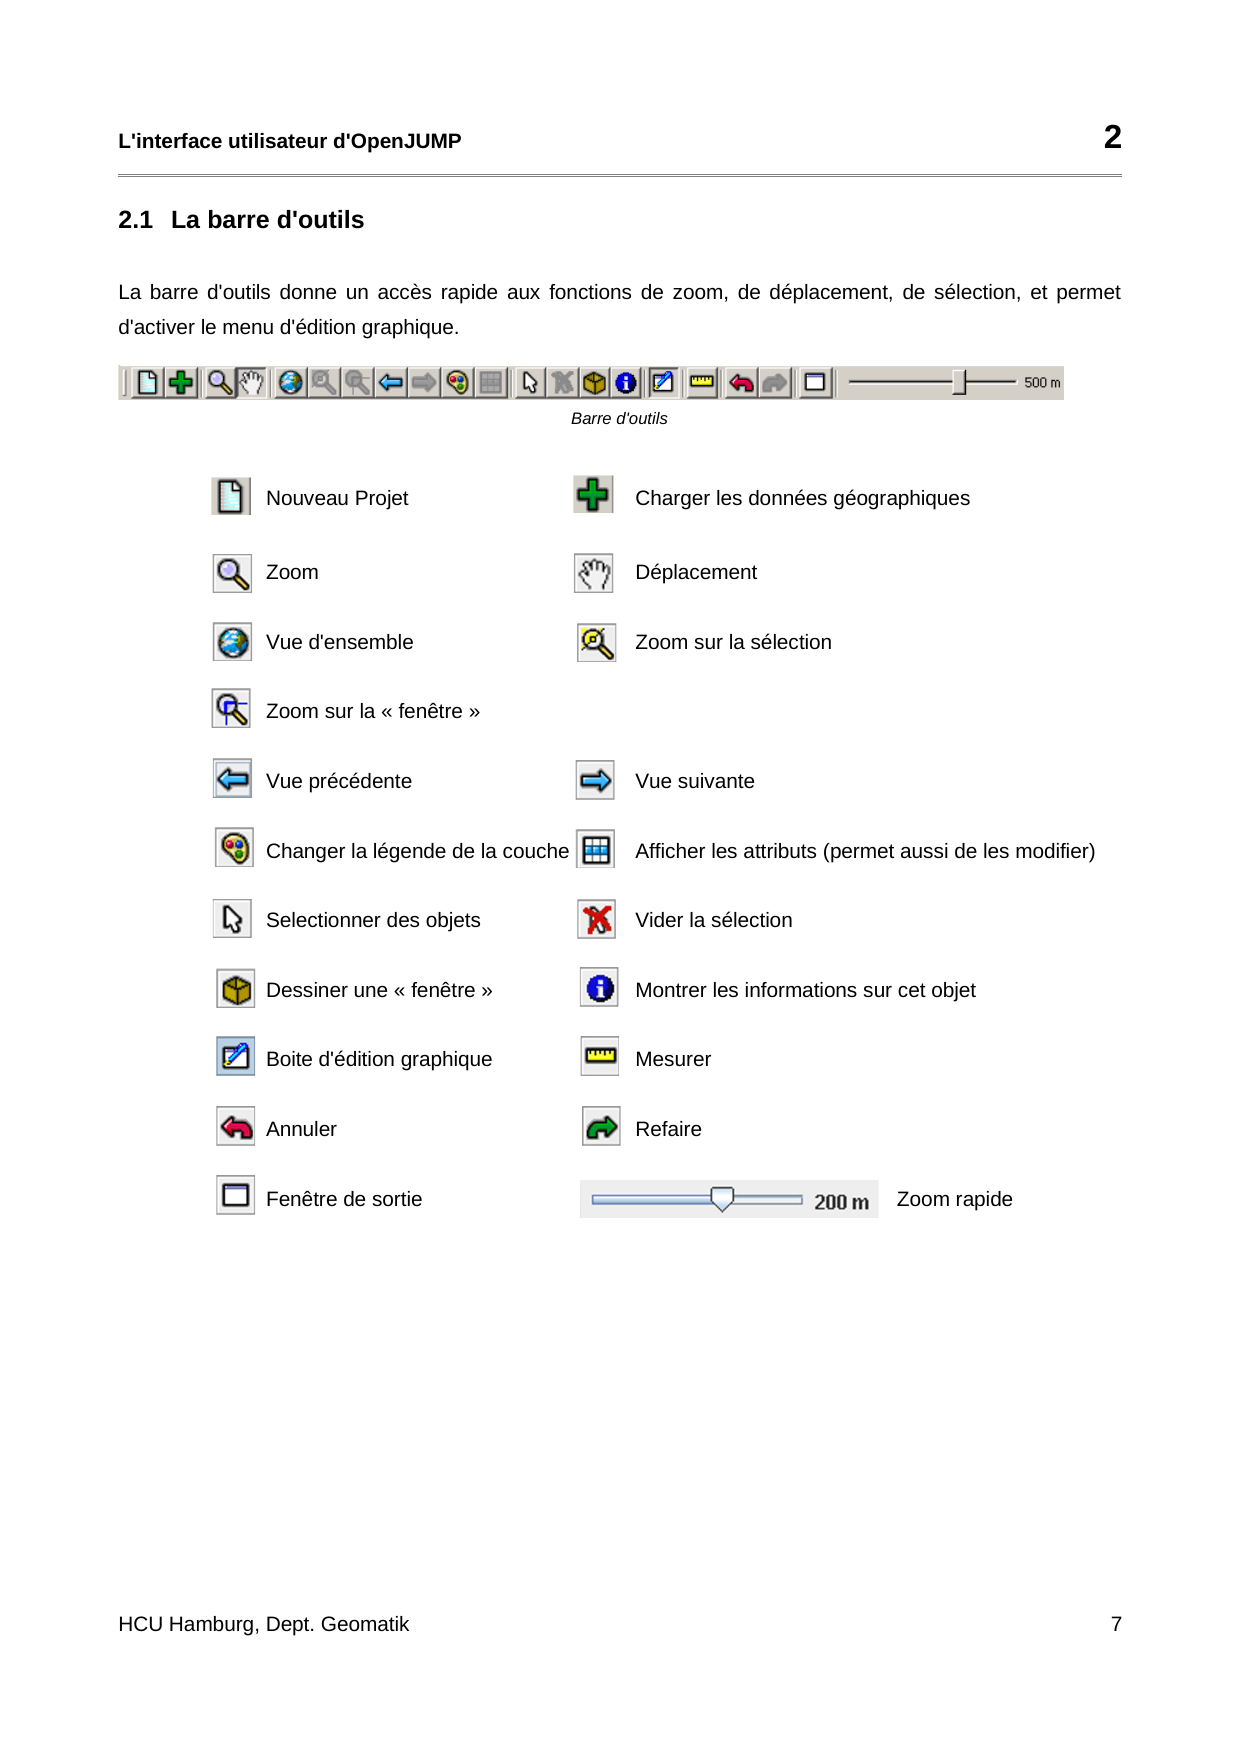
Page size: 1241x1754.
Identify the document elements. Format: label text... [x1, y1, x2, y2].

text Changer la légende de la couche [254, 839, 575, 863]
picture [212, 622, 253, 661]
picture [211, 688, 251, 728]
picture [216, 1036, 256, 1076]
text [118, 978, 216, 1002]
picture [212, 758, 253, 798]
picture [575, 760, 615, 800]
picture [582, 1106, 621, 1146]
text Selectionner des objets [253, 909, 577, 932]
picture [579, 967, 619, 1007]
text Zoom sur la sélection [617, 631, 1122, 654]
text [118, 631, 212, 654]
text [118, 700, 211, 723]
picture [575, 829, 615, 868]
picture [214, 827, 254, 867]
text Fenêtre de sortie [256, 1187, 580, 1211]
text Dessiner une « fenêtre » [256, 978, 579, 1002]
picture [118, 365, 1064, 400]
picture [216, 968, 256, 1008]
picture [580, 1036, 619, 1076]
text Vue précédente [253, 770, 575, 793]
text Vue suivante [615, 770, 1122, 793]
text [118, 1187, 216, 1211]
text [118, 1048, 216, 1071]
text Déplacement [614, 561, 1122, 584]
picture [212, 554, 253, 593]
text Zoom sur la « fenêtre » [251, 700, 1122, 723]
picture [580, 1180, 879, 1218]
picture [216, 1106, 256, 1146]
text Barre d'outils [118, 351, 1122, 428]
picture [216, 1175, 256, 1215]
text Nouveau Projet Charger les données géographiques [118, 474, 1122, 515]
text Vue d'ensemble [253, 631, 577, 654]
text Boite d'édition graphique [256, 1048, 580, 1071]
text Vider la sélection [616, 909, 1122, 932]
text Refaire [621, 1118, 1122, 1141]
text La barre d'outils donne un accès rapide aux fonctions de zoom, de déplacement, de sélection, et permet d'activer le menu d'édition graphique. [118, 281, 1122, 339]
picture [577, 899, 616, 939]
text Mesurer [619, 1048, 1122, 1071]
text [118, 909, 212, 932]
text [118, 561, 212, 584]
text Montrer les informations sur cet objet [619, 978, 1122, 1002]
picture [212, 899, 253, 938]
text [118, 1118, 216, 1141]
picture [573, 553, 614, 593]
text [118, 770, 212, 793]
picture [577, 623, 617, 662]
text Zoom [253, 561, 573, 584]
text Afficher les attributs (permet aussi de les modifier) [615, 839, 1122, 863]
text [118, 839, 214, 863]
text Zoom rapide [879, 1187, 1122, 1211]
text Annuler [256, 1118, 582, 1141]
subtitle La barre d'outils [118, 206, 1122, 234]
